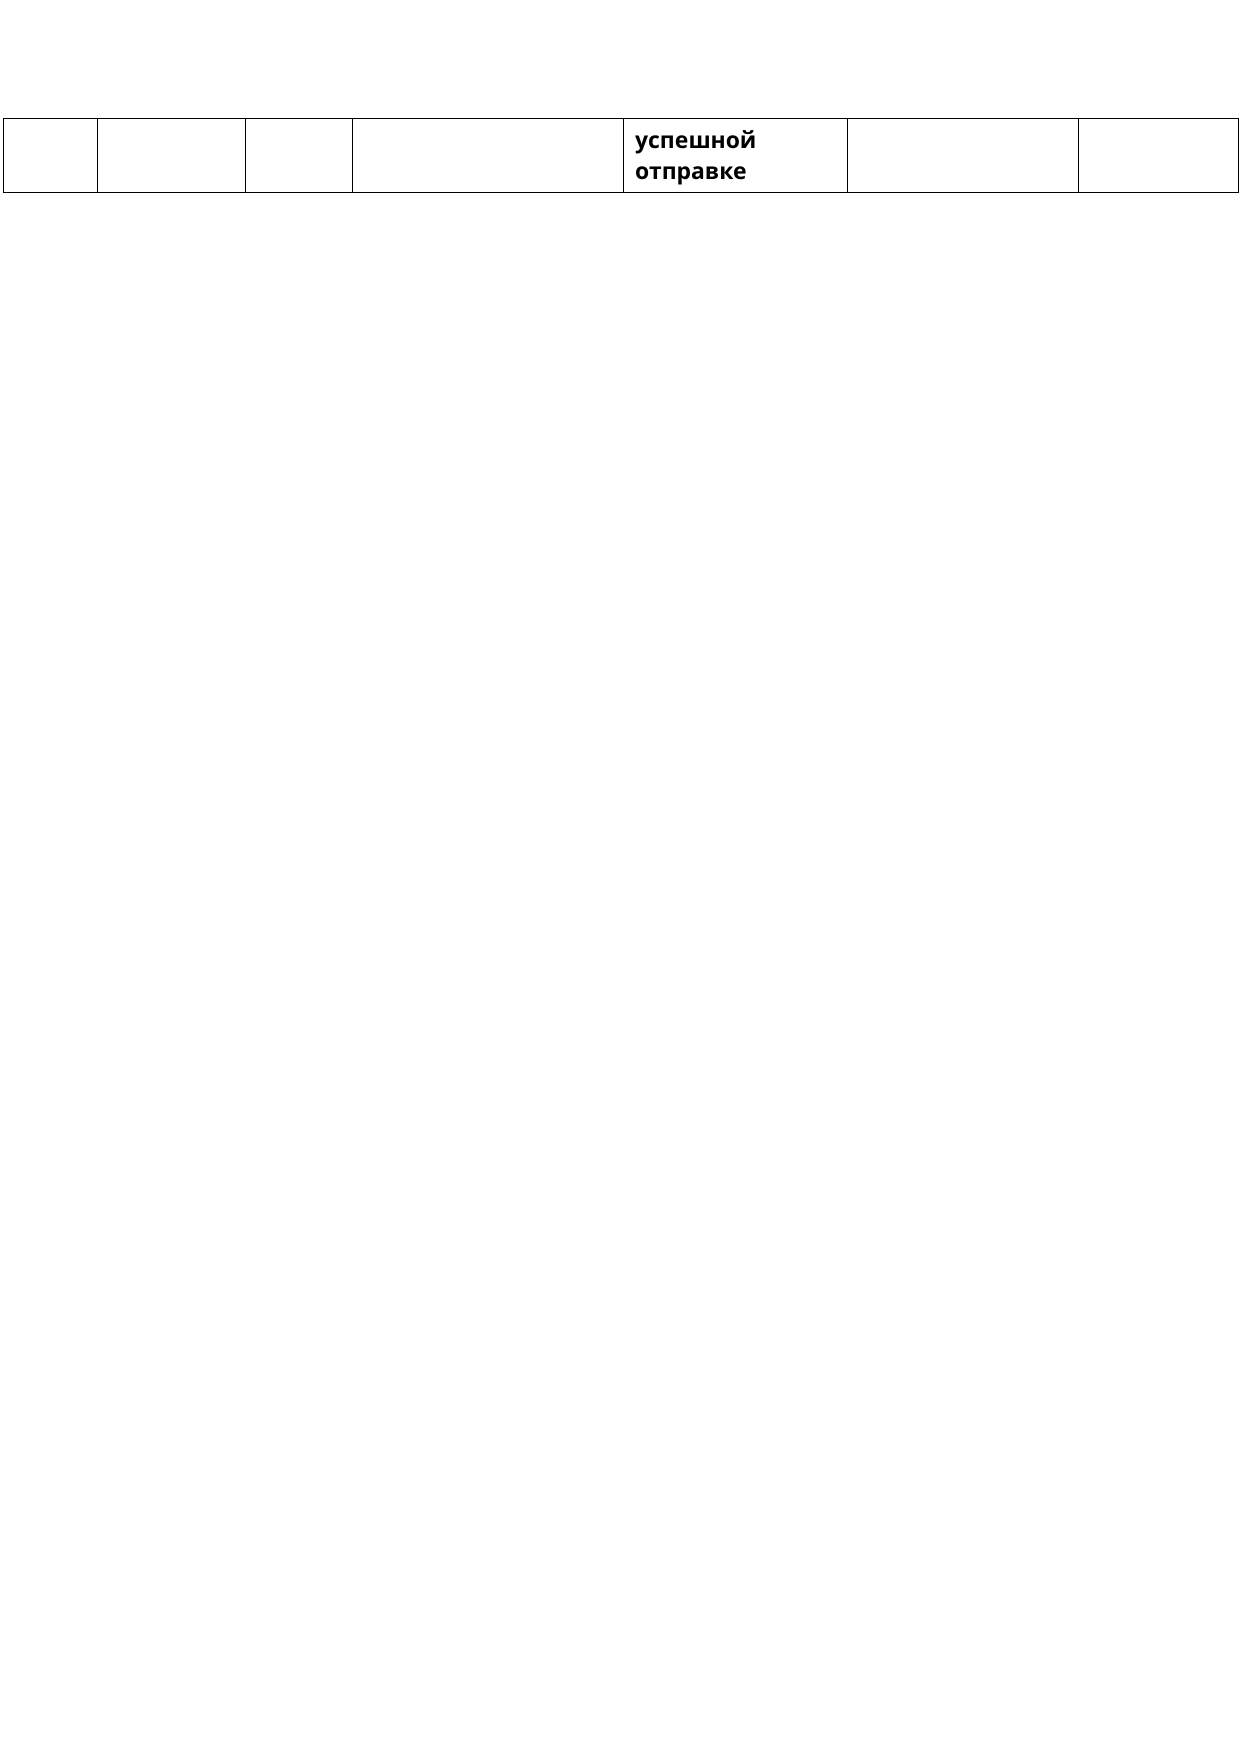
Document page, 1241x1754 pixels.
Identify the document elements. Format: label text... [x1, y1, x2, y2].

table_cell [246, 119, 352, 192]
table_cell [98, 119, 245, 192]
table_cell успешной отправке [624, 119, 847, 192]
table_cell [848, 119, 1078, 192]
table_cell [353, 119, 623, 192]
table_cell [1079, 119, 1238, 192]
table_cell [4, 119, 97, 192]
